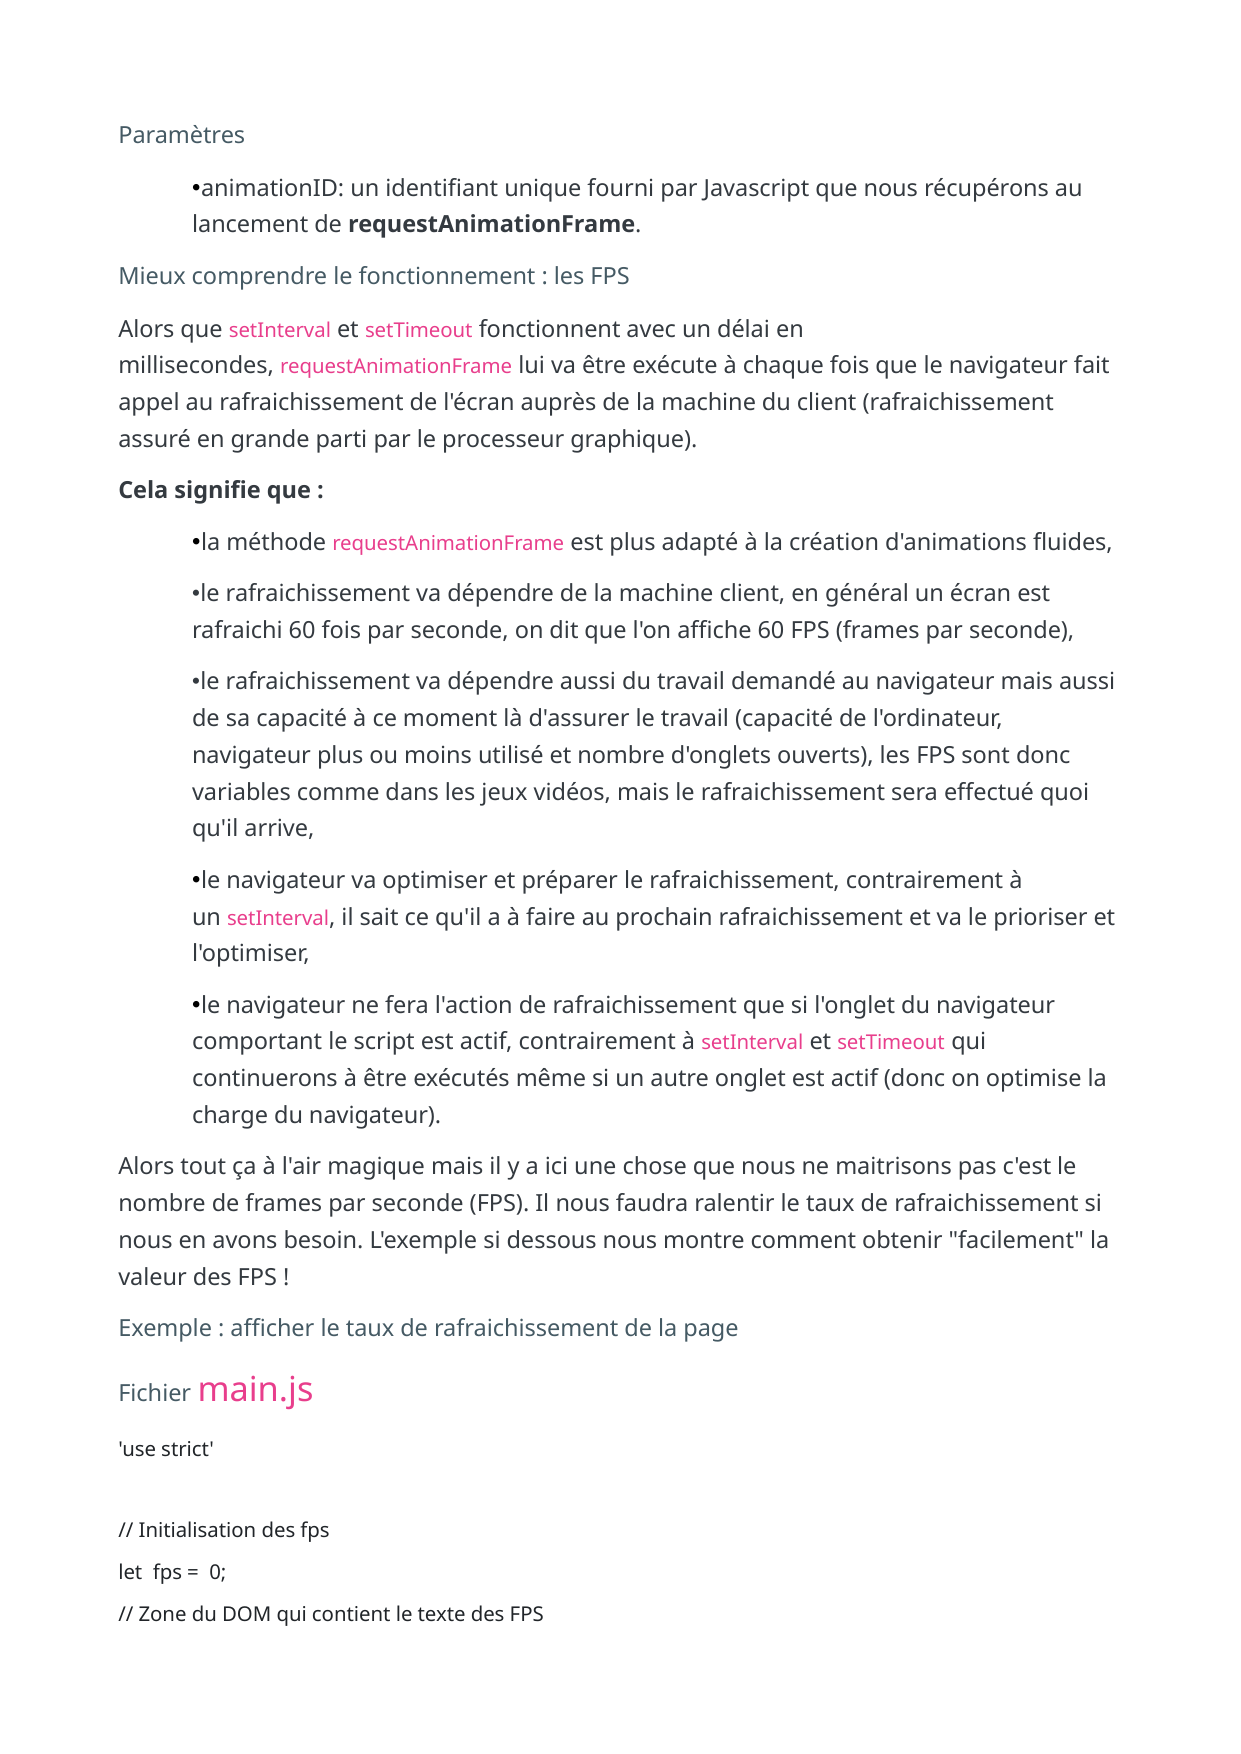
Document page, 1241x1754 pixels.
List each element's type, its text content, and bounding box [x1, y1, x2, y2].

text // Initialisation des fps [118, 1516, 1122, 1543]
subtitle Fichier main.js [118, 1364, 1122, 1411]
list le navigateur ne fera l'action de rafraichissement que si l'onglet du navigateur comportant le script est actif, contrairement à setInterval et setTimeout qui continuerons à être exécutés même si un autre onglet est actif (donc on optimise la charge du navigateur). [118, 988, 1122, 1130]
subtitle Mieux comprendre le fonctionnement : les FPS [118, 259, 1122, 291]
text Cela signifie que : [118, 474, 1122, 506]
subtitle Paramètres [118, 118, 1122, 150]
list le rafraichissement va dépendre de la machine client, en général un écran est rafraichi 60 fois par seconde, on dit que l'on affiche 60 FPS (frames par seconde), [118, 576, 1122, 645]
text let fps = 0; [118, 1558, 1122, 1586]
subtitle Exemple : afficher le taux de rafraichissement de la page [118, 1311, 1122, 1343]
text // Zone du DOM qui contient le texte des FPS [118, 1600, 1122, 1628]
text Alors tout ça à l'air magique mais il y a ici une chose que nous ne maitrisons pas c'est le nombre de frames par seconde (FPS). Il nous faudra ralentir le taux de rafraichissement si nous en avons besoin. L'exemple si dessous nous montre comment obtenir "facilement" la valeur des FPS ! [118, 1149, 1122, 1292]
list le rafraichissement va dépendre aussi du travail demandé au navigateur mais aussi de sa capacité à ce moment là d'assurer le travail (capacité de l'ordinateur, navigateur plus ou moins utilisé et nombre d'onglets ouverts), les FPS sont donc variables comme dans les jeux vidéos, mais le rafraichissement sera effectué quoi qu'il arrive, [118, 664, 1122, 844]
list la méthode requestAnimationFrame est plus adapté à la création d'animations fluides, [118, 525, 1122, 557]
list le navigateur va optimiser et préparer le rafraichissement, contrairement à un setInterval, il sait ce qu'il a à faire au prochain rafraichissement et va le prioriser et l'optimiser, [118, 863, 1122, 968]
text Alors que setInterval et setTimeout fonctionnent avec un délai en millisecondes, requestAnimationFrame lui va être exécute à chaque fois que le navigateur fait appel au rafraichissement de l'écran auprès de la machine du client (rafraichissement assuré en grande parti par le processeur graphique). [118, 312, 1122, 454]
list animationID: un identifiant unique fourni par Javascript que nous récupérons au lancement de requestAnimationFrame. [118, 171, 1122, 240]
text 'use strict' [118, 1435, 1122, 1463]
